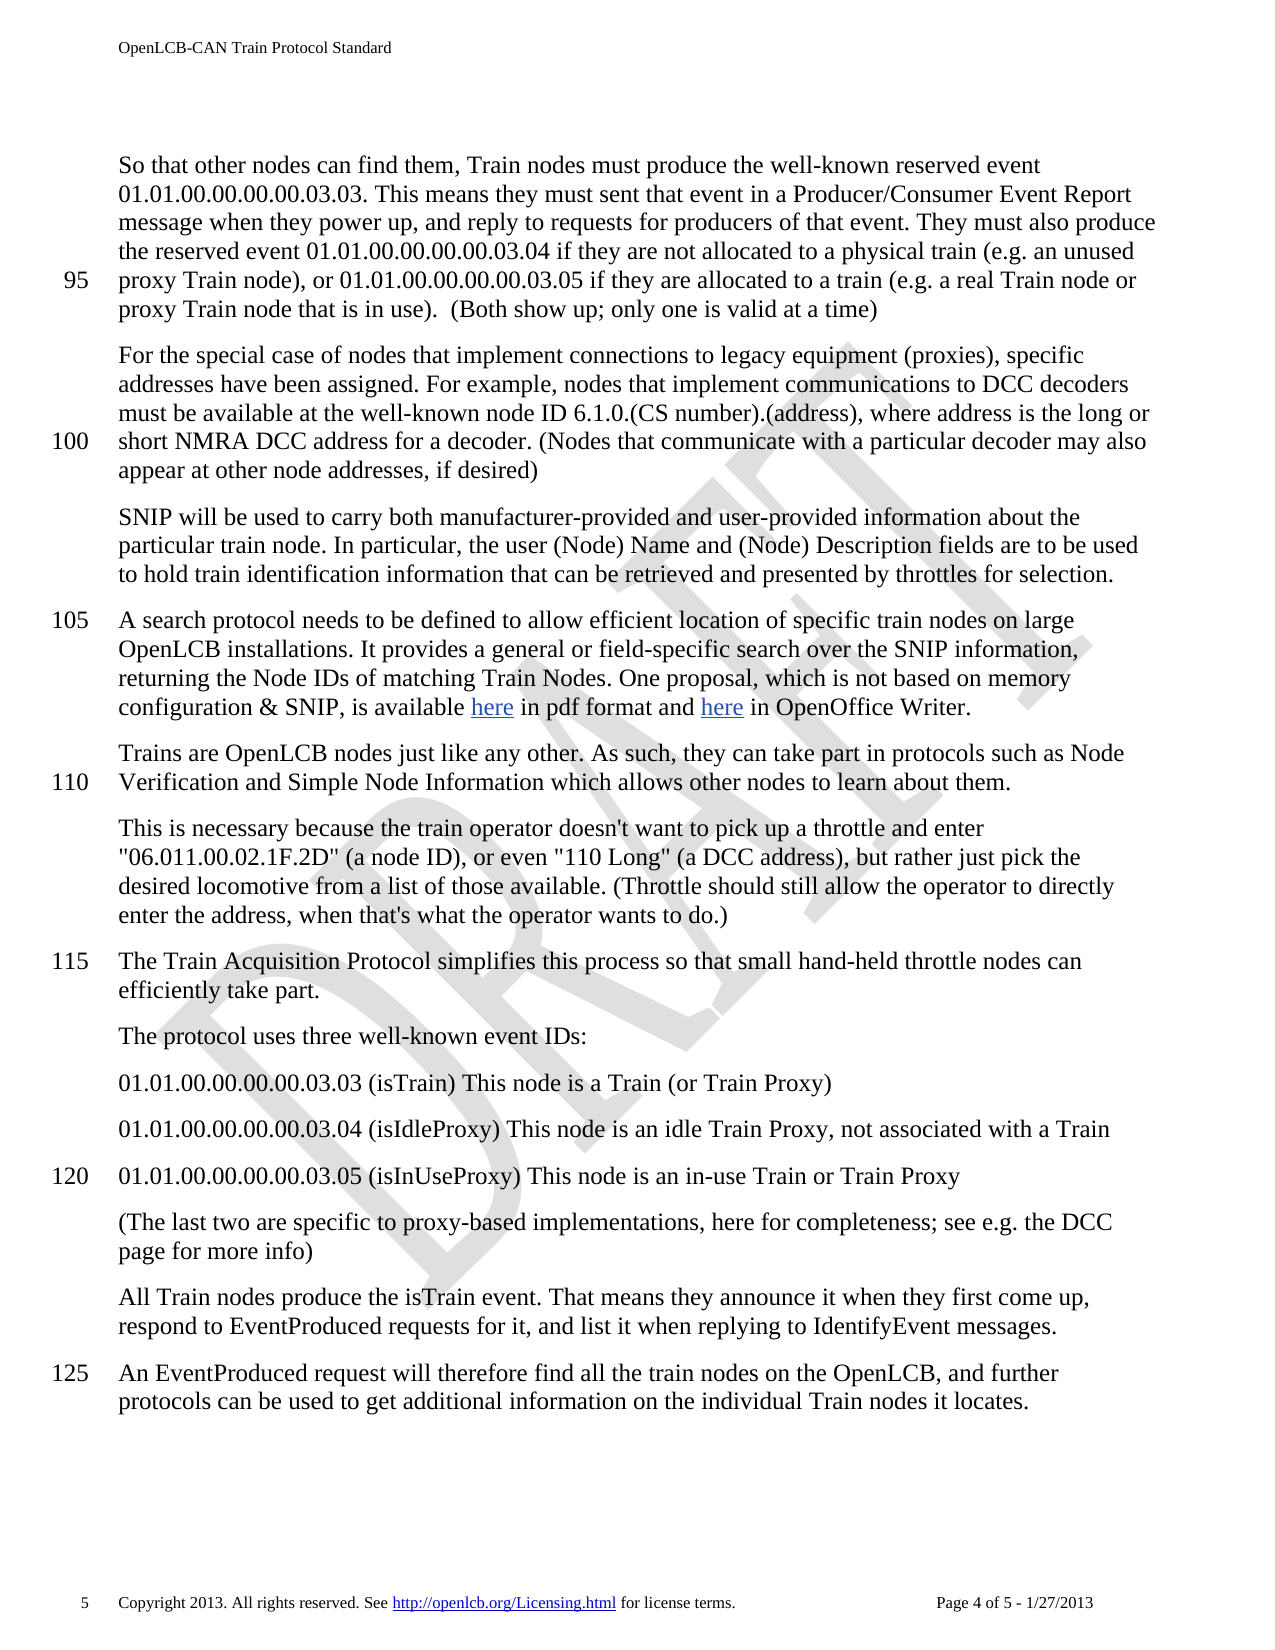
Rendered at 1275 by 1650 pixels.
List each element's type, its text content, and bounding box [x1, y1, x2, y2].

text The Train Acquisition Protocol simplifies this process so that small hand-held throttle nodes can efficiently take part. [118, 946, 257, 1004]
text An EventProduced request will therefore find all the train nodes on the OpenLCB, and further protocols can be used to get additional information on the individual Train nodes it locates. [118, 1358, 1157, 1415]
text 01.01.00.00.00.00.03.03 (isTrain) This node is a Train (or Train Proxy) [465, 1068, 560, 1097]
text The protocol uses three well-known event IDs: [421, 1021, 513, 1050]
text Trains are OpenLCB nodes just like any other. As such, they can take part in protocols such as Node Verification and Simple Node Information which allows other nodes to learn about them. [572, 738, 682, 796]
text The Train Acquisition Protocol simplifies this process so that small hand-held throttle nodes can efficiently take part. [223, 977, 348, 1004]
text The protocol uses three well-known event IDs: [118, 1021, 203, 1050]
text 01.01.00.00.00.00.03.04 (isIdleProxy) This node is an idle Train Proxy, not associated with a Train [118, 1114, 296, 1143]
text 01.01.00.00.00.00.03.05 (isInUseProxy) This node is an in-use Train or Train Proxy [519, 1161, 1157, 1189]
text SNIP will be used to carry both manufacturer-provided and user-provided information about the particular train node. In particular, the user (Node) Name and (Node) Description fields are to be used to hold train identification information that can be retrieved and presented by throttles for selection. [665, 502, 949, 588]
text The protocol uses three well-known event IDs: [690, 1021, 1157, 1050]
text All Train nodes produce the isTrain event. That means they announce it when they first come up, respond to EventProduced requests for it, and list it when replying to IdentifyEvent messages. [118, 1282, 1157, 1340]
text (The last two are specific to proxy-based implementations, here for completeness; see e.g. the DCC page for more info) [476, 1207, 1157, 1265]
text SNIP will be used to carry both manufacturer-provided and user-provided information about the particular train node. In particular, the user (Node) Name and (Node) Description fields are to be used to hold train identification information that can be retrieved and presented by throttles for selection. [118, 502, 686, 588]
text The Train Acquisition Protocol simplifies this process so that small hand-held throttle nodes can efficiently take part. [502, 972, 589, 1004]
text Trains are OpenLCB nodes just like any other. As such, they can take part in protocols such as Node Verification and Simple Node Information which allows other nodes to learn about them. [653, 738, 856, 796]
text A search protocol needs to be defined to allow efficient location of specific train nodes on large OpenLCB installations. It provides a general or field-specific search over the SNIP information, returning the Node IDs of matching Train Nodes. One proposal, which is not based on memory configuration & SNIP, is available here in pdf format and here in OpenOffice Writer. [709, 606, 818, 675]
text The Train Acquisition Protocol simplifies this process so that small hand-held throttle nodes can efficiently take part. [306, 946, 467, 1004]
text This is necessary because the train operator doesn't want to pick up a throttle and enter "06.011.00.02.1F.2D" (a node ID), or even "110 Long" (a DCC address), but rather just pick the desired locomotive from a list of those available. (Throttle should still allow the operator to directly enter the address, when that's what the operator wants to do.) [118, 813, 391, 928]
text 01.01.00.00.00.00.03.04 (isIdleProxy) This node is an idle Train Proxy, not associated with a Train [597, 1114, 1157, 1143]
text SNIP will be used to carry both manufacturer-provided and user-provided information about the particular train node. In particular, the user (Node) Name and (Node) Description fields are to be used to hold train identification information that can be retrieved and presented by throttles for selection. [906, 502, 1157, 588]
text The protocol uses three well-known event IDs: [527, 1021, 680, 1050]
text A search protocol needs to be defined to allow efficient location of specific train nodes on large OpenLCB installations. It provides a general or field-specific search over the SNIP information, returning the Node IDs of matching Train Nodes. One proposal, which is not based on memory configuration & SNIP, is available here in pdf format and here in OpenOffice Writer. [798, 606, 1157, 721]
text For the special case of nodes that implement connections to legacy equipment (proxies), specific addresses have been assigned. For example, nodes that implement communications to DCC decoders must be available at the well-known node ID 6.1.0.(CS number).(address), where address is the long or short NMRA DCC address for a decoder. (Nodes that communicate with a particular decoder may also appear at other node addresses, if desired) [118, 340, 1157, 484]
text 01.01.00.00.00.00.03.03 (isTrain) This node is a Train (or Train Proxy) [118, 1068, 250, 1097]
text A search protocol needs to be defined to allow efficient location of specific train nodes on large OpenLCB installations. It provides a general or field-specific search over the SNIP information, returning the Node IDs of matching Train Nodes. One proposal, which is not based on memory configuration & SNIP, is available here in pdf format and here in OpenOffice Writer. [118, 606, 781, 721]
text This is necessary because the train operator doesn't want to pick up a throttle and enter "06.011.00.02.1F.2D" (a node ID), or even "110 Long" (a DCC address), but rather just pick the desired locomotive from a list of those available. (Throttle should still allow the operator to directly enter the address, when that's what the operator wants to do.) [366, 828, 515, 928]
text (The last two are specific to proxy-based implementations, here for completeness; see e.g. the DCC page for more info) [403, 1207, 489, 1251]
text The Train Acquisition Protocol simplifies this process so that small hand-held throttle nodes can efficiently take part. [544, 946, 721, 1004]
text 01.01.00.00.00.00.03.05 (isInUseProxy) This node is an in-use Train or Train Proxy [357, 1161, 494, 1189]
text (The last two are specific to proxy-based implementations, here for completeness; see e.g. the DCC page for more info) [118, 1207, 418, 1265]
text 01.01.00.00.00.00.03.03 (isTrain) This node is a Train (or Train Proxy) [264, 1068, 447, 1097]
text This is necessary because the train operator doesn't want to pick up a throttle and enter "06.011.00.02.1F.2D" (a node ID), or even "110 Long" (a DCC address), but rather just pick the desired locomotive from a list of those available. (Throttle should still allow the operator to directly enter the address, when that's what the operator wants to do.) [670, 813, 1157, 928]
text Trains are OpenLCB nodes just like any other. As such, they can take part in protocols such as Node Verification and Simple Node Information which allows other nodes to learn about them. [841, 738, 1157, 796]
text 01.01.00.00.00.00.03.03 (isTrain) This node is a Train (or Train Proxy) [574, 1068, 1157, 1097]
text The Train Acquisition Protocol simplifies this process so that small hand-held throttle nodes can efficiently take part. [716, 946, 1157, 1004]
text 01.01.00.00.00.00.03.04 (isIdleProxy) This node is an idle Train Proxy, not associated with a Train [310, 1114, 479, 1143]
text Trains are OpenLCB nodes just like any other. As such, they can take part in protocols such as Node Verification and Simple Node Information which allows other nodes to learn about them. [118, 738, 592, 796]
text This is necessary because the train operator doesn't want to pick up a throttle and enter "06.011.00.02.1F.2D" (a node ID), or even "110 Long" (a DCC address), but rather just pick the desired locomotive from a list of those available. (Throttle should still allow the operator to directly enter the address, when that's what the operator wants to do.) [463, 813, 683, 928]
text So that other nodes can find them, Train nodes must produce the well-known reserved event 01.01.00.00.00.00.03.03. This means they must sent that event in a Producer/Consumer Event Report message when they power up, and reply to requests for producers of that event. They must also produce the reserved event 01.01.00.00.00.00.03.04 if they are not allocated to a physical train (e.g. an unused proxy Train node), or 01.01.00.00.00.00.03.05 if they are allocated to a train (e.g. a real Train node or proxy Train node that is in use). (Both show up; only one is valid at a time) [118, 150, 1157, 322]
text 01.01.00.00.00.00.03.04 (isIdleProxy) This node is an idle Train Proxy, not associated with a Train [498, 1114, 584, 1143]
text The protocol uses three well-known event IDs: [217, 1021, 403, 1050]
text 01.01.00.00.00.00.03.05 (isInUseProxy) This node is an in-use Train or Train Proxy [118, 1161, 342, 1189]
